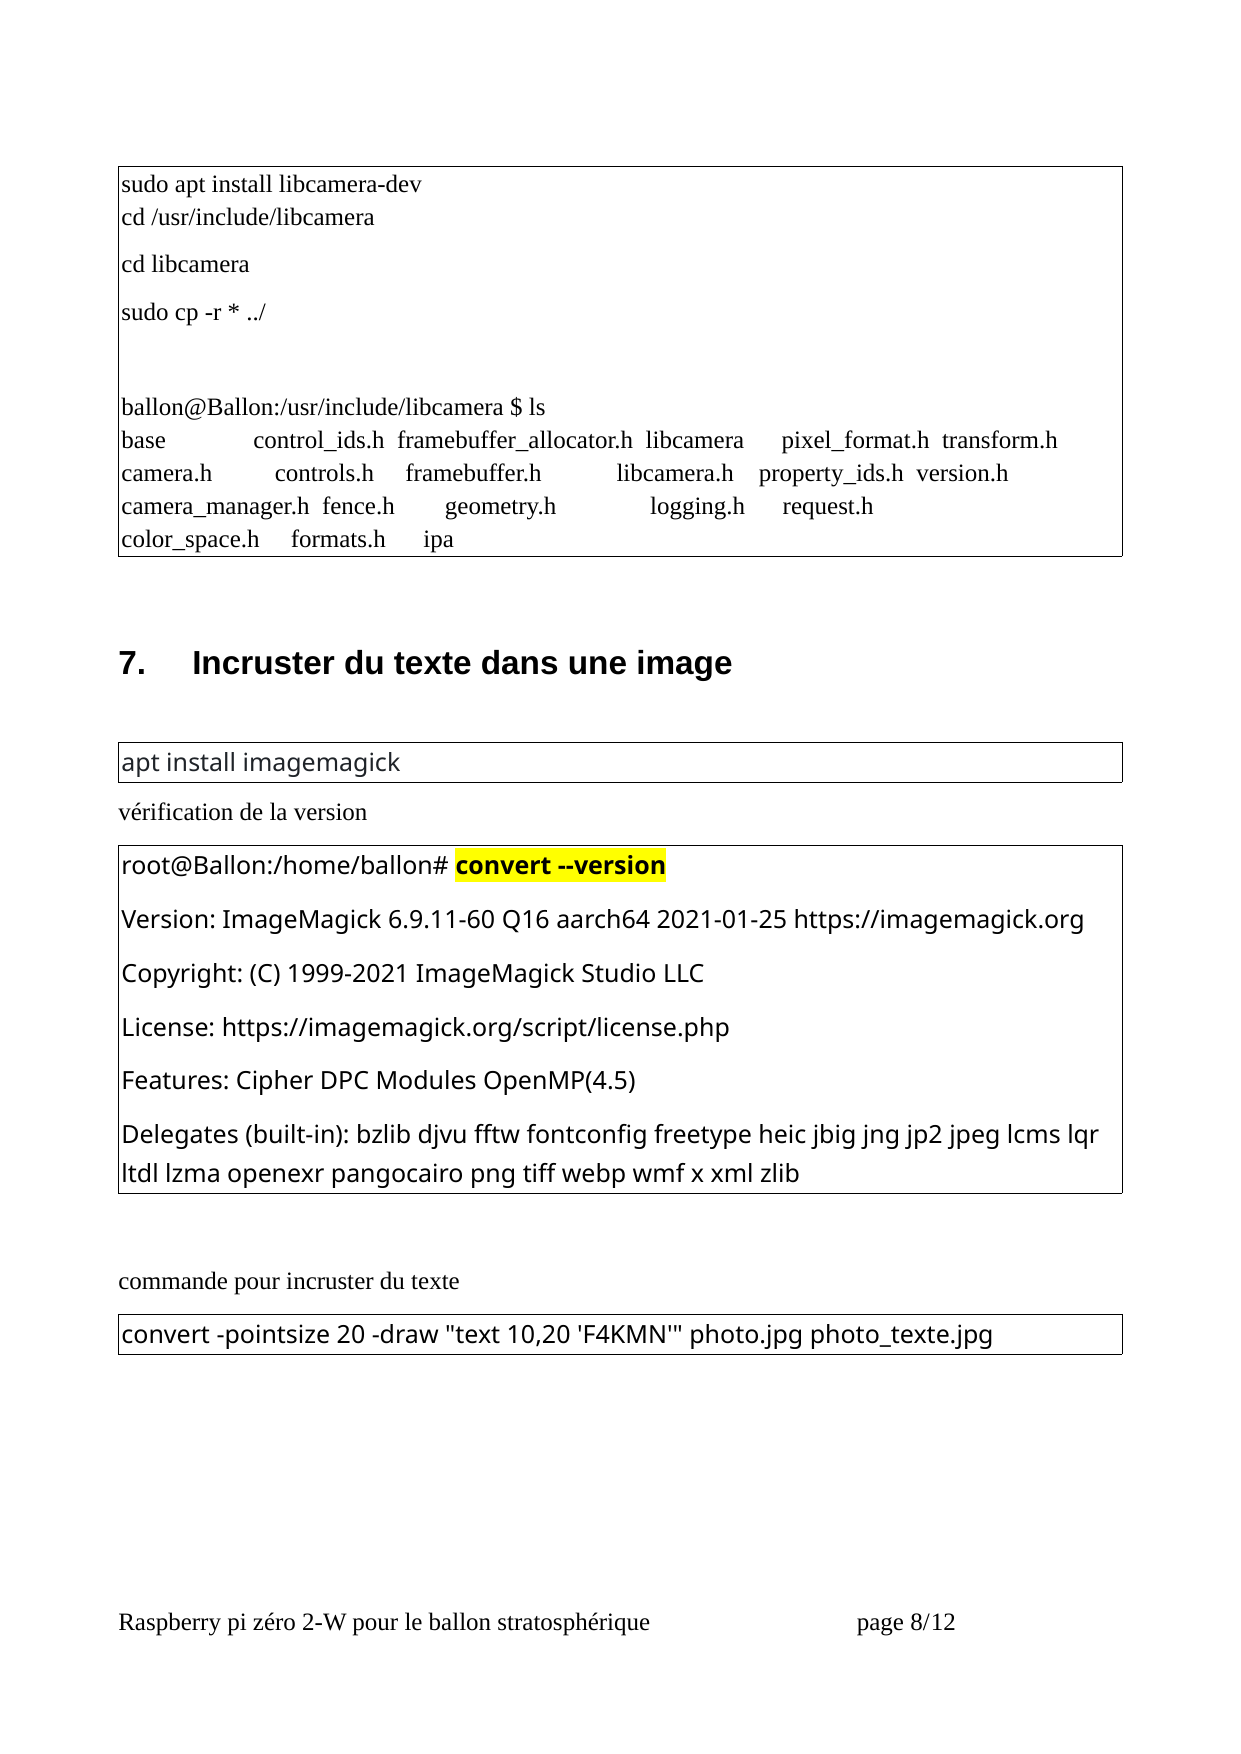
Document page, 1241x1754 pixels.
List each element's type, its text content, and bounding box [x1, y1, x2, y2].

text cd libcamera [119, 246, 1122, 278]
text License: https://imagemagick.org/script/license.php [119, 1006, 1122, 1043]
text sudo cp -r * ../ [119, 294, 1122, 326]
subtitle Incruster du texte dans une image [118, 643, 1122, 682]
text Copyright: (C) 1999-2021 ImageMagick Studio LLC [119, 952, 1122, 989]
text commande pour incruster du texte [118, 1266, 1122, 1295]
text convert -pointsize 20 -draw "text 10,20 'F4KMN'" photo.jpg photo_texte.jpg [119, 1315, 1122, 1354]
text Version: ImageMagick 6.9.11-60 Q16 aarch64 2021-01-25 https://imagemagick.org [119, 899, 1122, 936]
text Delegates (built-in): bzlib djvu fftw fontconfig freetype heic jbig jng jp2 jpeg lcms lqr ltdl lzma openexr pangocairo png tiff webp wmf x xml zlib [119, 1114, 1122, 1193]
text apt install imagemagick [119, 743, 1122, 782]
text root@Ballon:/home/ballon# convert --version [119, 846, 1122, 882]
text Features: Cipher DPC Modules OpenMP(4.5) [119, 1060, 1122, 1097]
text vérification de la version [118, 797, 1122, 826]
text ballon@Ballon:/usr/include/libcamera $ ls base control_ids.h framebuffer_allocator.h libcamera pixel_format.h transform.h camera.h controls.h framebuffer.h libcamera.h property_ids.h version.h camera_manager.h fence.h geometry.h logging.h request.h color_space.h formats.h ipa [119, 389, 1122, 556]
text sudo apt install libcamera-dev cd /usr/include/libcamera [119, 167, 1122, 231]
